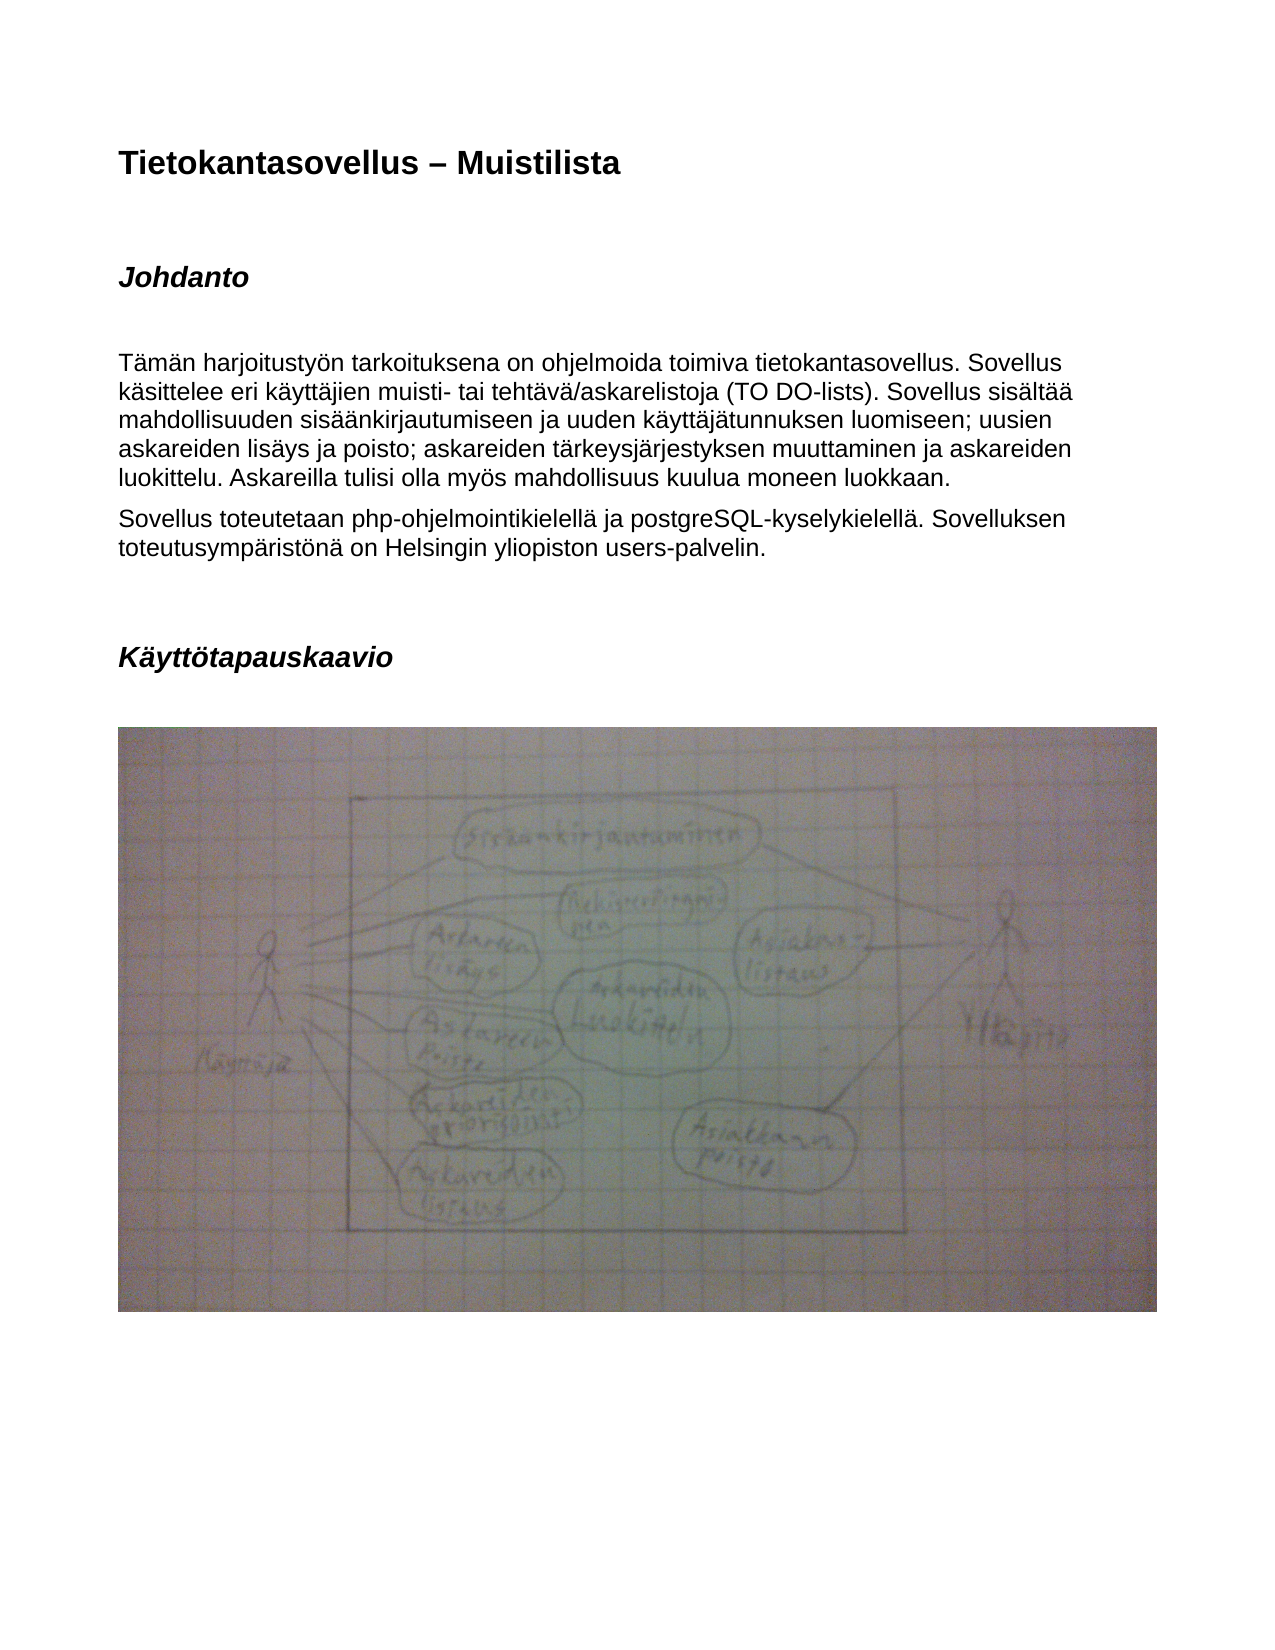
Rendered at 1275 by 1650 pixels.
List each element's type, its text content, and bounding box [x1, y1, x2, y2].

subtitle Tietokantasovellus – Muistilista [118, 143, 1157, 182]
subtitle Johdanto [118, 261, 1157, 294]
picture [118, 727, 1157, 1312]
text Sovellus toteutetaan php-ohjelmointikielellä ja postgreSQL-kyselykielellä. Sovelluksen toteutusympäristönä on Helsingin yliopiston users-palvelin. [118, 504, 1157, 562]
text Tämän harjoitustyön tarkoituksena on ohjelmoida toimiva tietokantasovellus. Sovellus käsittelee eri käyttäjien muisti- tai tehtävä/askarelistoja (TO DO-lists). Sovellus sisältää mahdollisuuden sisäänkirjautumiseen ja uuden käyttäjätunnuksen luomiseen; uusien askareiden lisäys ja poisto; askareiden tärkeysjärjestyksen muuttaminen ja askareiden luokittelu. Askareilla tulisi olla myös mahdollisuus kuulua moneen luokkaan. [118, 348, 1157, 492]
subtitle Käyttötapauskaavio [118, 640, 1157, 674]
